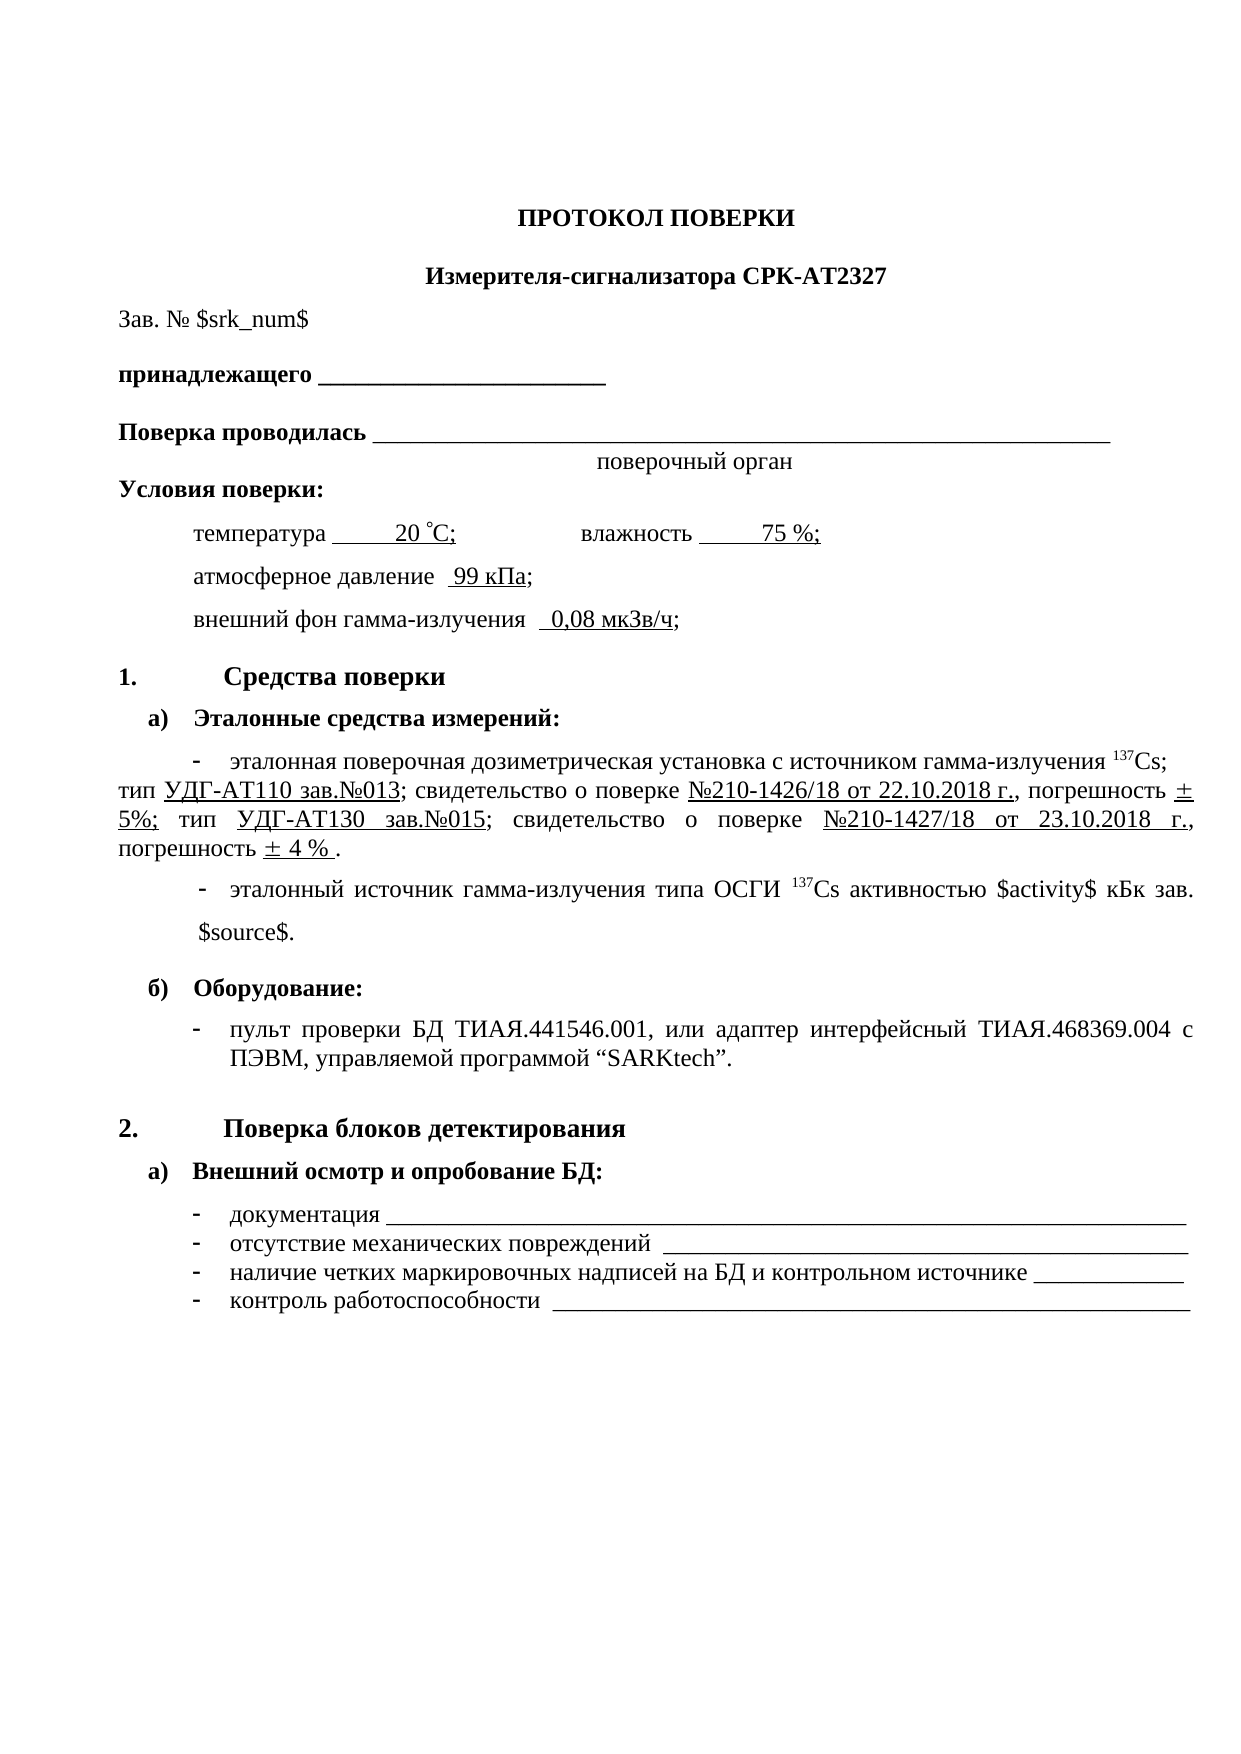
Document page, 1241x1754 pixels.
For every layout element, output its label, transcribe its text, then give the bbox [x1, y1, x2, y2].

text а) Эталонные средства измерений: [118, 703, 1194, 732]
list наличие четких маркировочных надписей на БД и контрольном источнике ____________ [192, 1257, 1194, 1286]
text принадлежащего _______________________ [118, 359, 1194, 388]
list эталонная поверочная дозиметрическая установка с источником гамма-излучения 137Cs; [192, 746, 1194, 775]
text ПРОТОКОЛ ПОВЕРКИ [118, 203, 1194, 232]
text Условия поверки: [118, 474, 1194, 503]
list эталонный источник гамма-излучения типа ОСГИ 137Cs активностью $activity$ кБк зав. $source$. [198, 874, 1194, 946]
list отсутствие механических повреждений __________________________________________ [192, 1228, 1194, 1257]
list контроль работоспособности ___________________________________________________ [192, 1286, 1194, 1314]
text внешний фон гамма-излучения 0,08 мкЗв/ч; [118, 604, 1194, 633]
text атмосферное давление 99 кПа; [118, 561, 1194, 589]
text тип УДГ-АТ110 зав.№013; свидетельство о поверке №210-1426/18 от 22.10.2018 г., погрешность  5%; тип УДГ-АТ130 зав.№015; свидетельство о поверке №210-1427/18 от 23.10.2018 г., погрешность  4 % . [118, 775, 1194, 861]
list документация ________________________________________________________________ [192, 1199, 1194, 1228]
list пульт проверки БД ТИАЯ.441546.001, или адаптер интерфейсный ТИАЯ.468369.004 с ПЭВМ, управляемой программой “SARKtech”. [192, 1014, 1194, 1071]
text Поверка проводилась ___________________________________________________________ [118, 417, 1194, 446]
text а) Внешний осмотр и опробование БД: [148, 1156, 1194, 1185]
text температура 20 С; влажность 75 %; [118, 518, 1194, 546]
subtitle 2. Поверка блоков детектирования [118, 1113, 1194, 1144]
subtitle 1. Средства поверки [118, 659, 1194, 691]
text б) Оборудование: [148, 973, 1194, 1001]
text поверочный орган [118, 446, 1182, 474]
text Зав. № $srk_num$ [118, 304, 1194, 333]
text Измерителя-сигнализатора СРК-АТ2327 [118, 261, 1194, 289]
